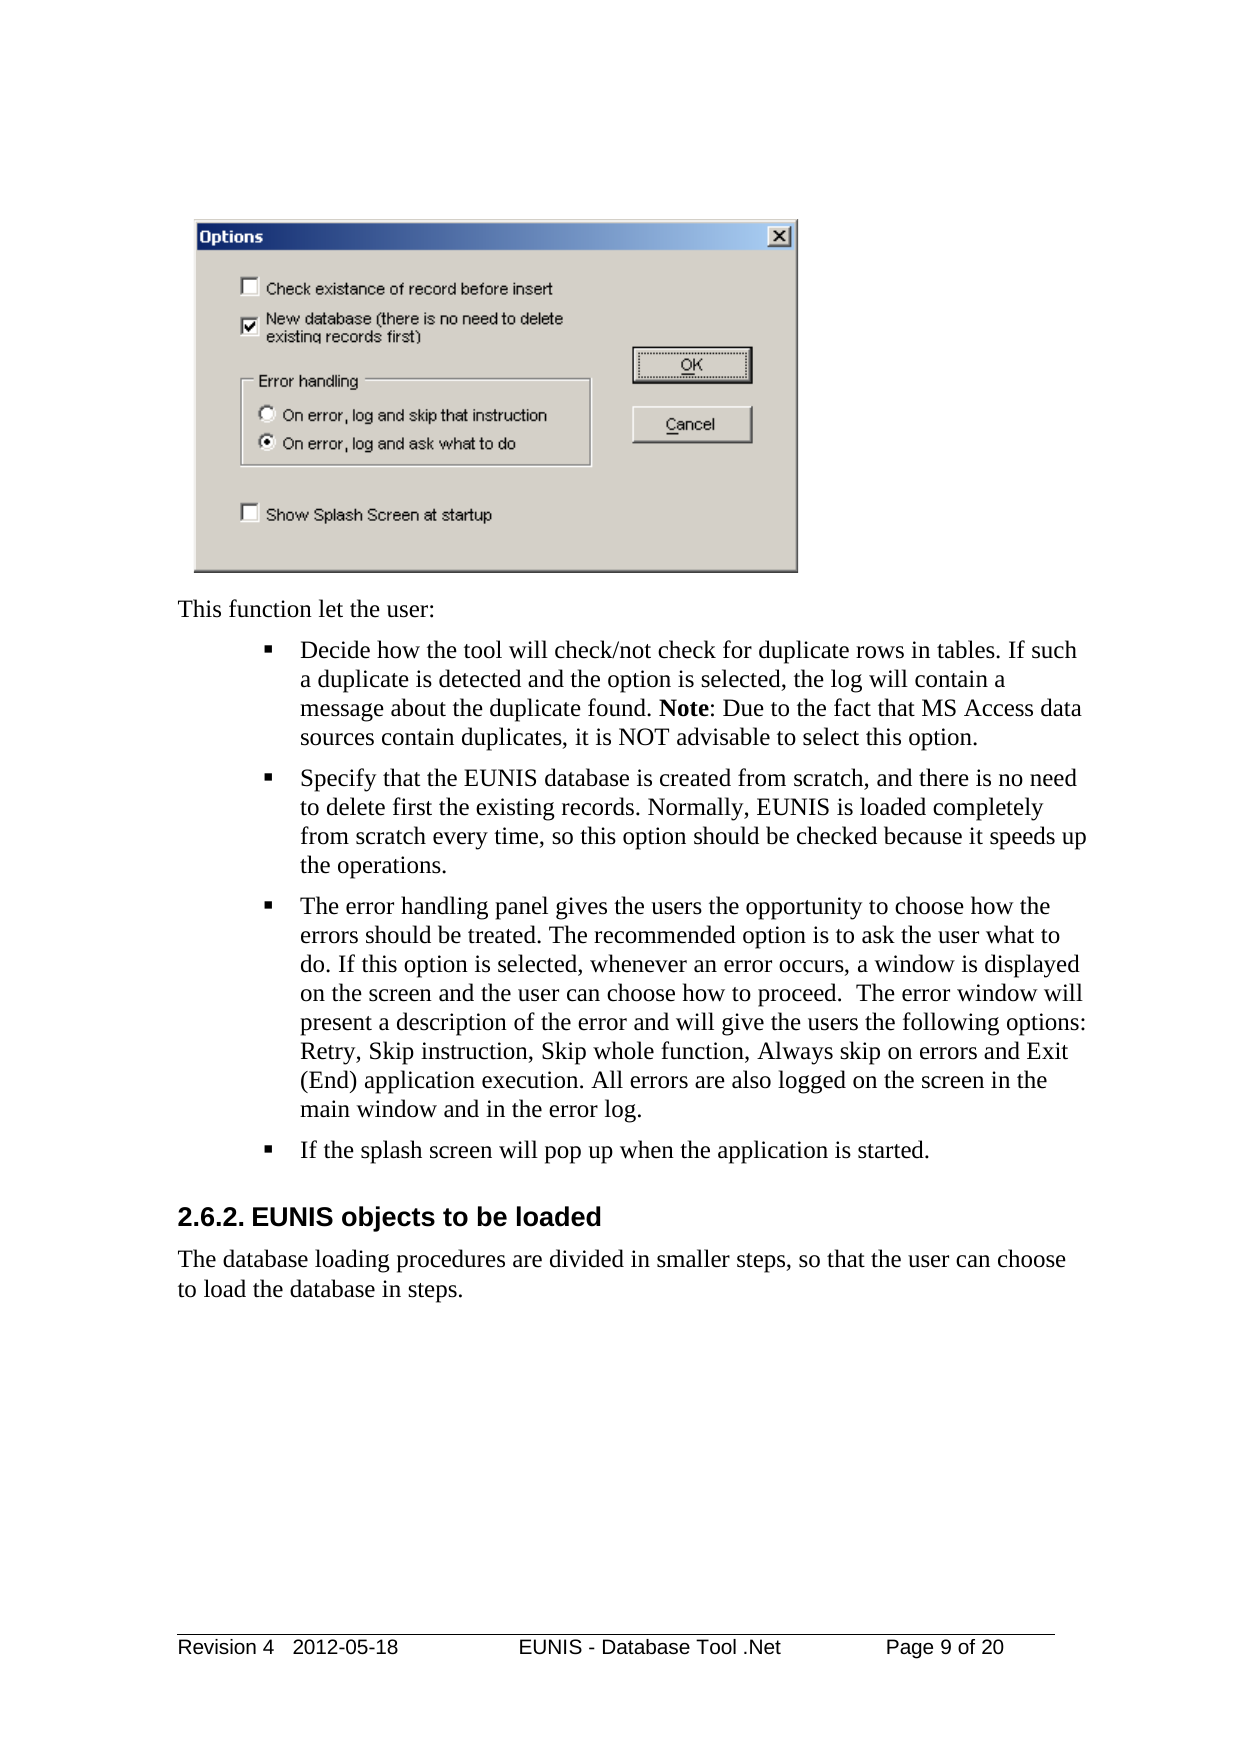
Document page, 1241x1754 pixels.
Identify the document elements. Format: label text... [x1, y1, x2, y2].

picture [193, 219, 799, 573]
list Decide how the tool will check/not check for duplicate rows in tables. If such a duplicate is detected and the option is selected, the log will contain a message about the duplicate found. Note: Due to the fact that MS Access data sources contain duplicates, it is NOT advisable to select this option. [262, 635, 1092, 751]
text The database loading procedures are divided in smaller steps, so that the user can choose to load the database in steps. [177, 1244, 1092, 1302]
text This function let the user: [177, 594, 1092, 623]
subtitle EUNIS objects to be loaded [177, 1201, 1092, 1232]
list The error handling panel gives the users the opportunity to choose how the errors should be treated. The recommended option is to ask the user what to do. If this option is selected, whenever an error occurs, a window is displayed on the screen and the user can choose how to proceed. The error window will present a description of the error and will give the users the following options: Retry, Skip instruction, Skip whole function, Always skip on errors and Exit (End) application execution. All errors are also logged on the screen in the main window and in the error log. [262, 891, 1092, 1123]
list If the splash screen will pop up when the application is started. [262, 1135, 1092, 1164]
list Specify that the EUNIS database is created from scratch, and there is no need to delete first the existing records. Normally, EUNIS is loaded completely from scratch every time, so this option should be checked because it speeds up the operations. [262, 763, 1092, 879]
